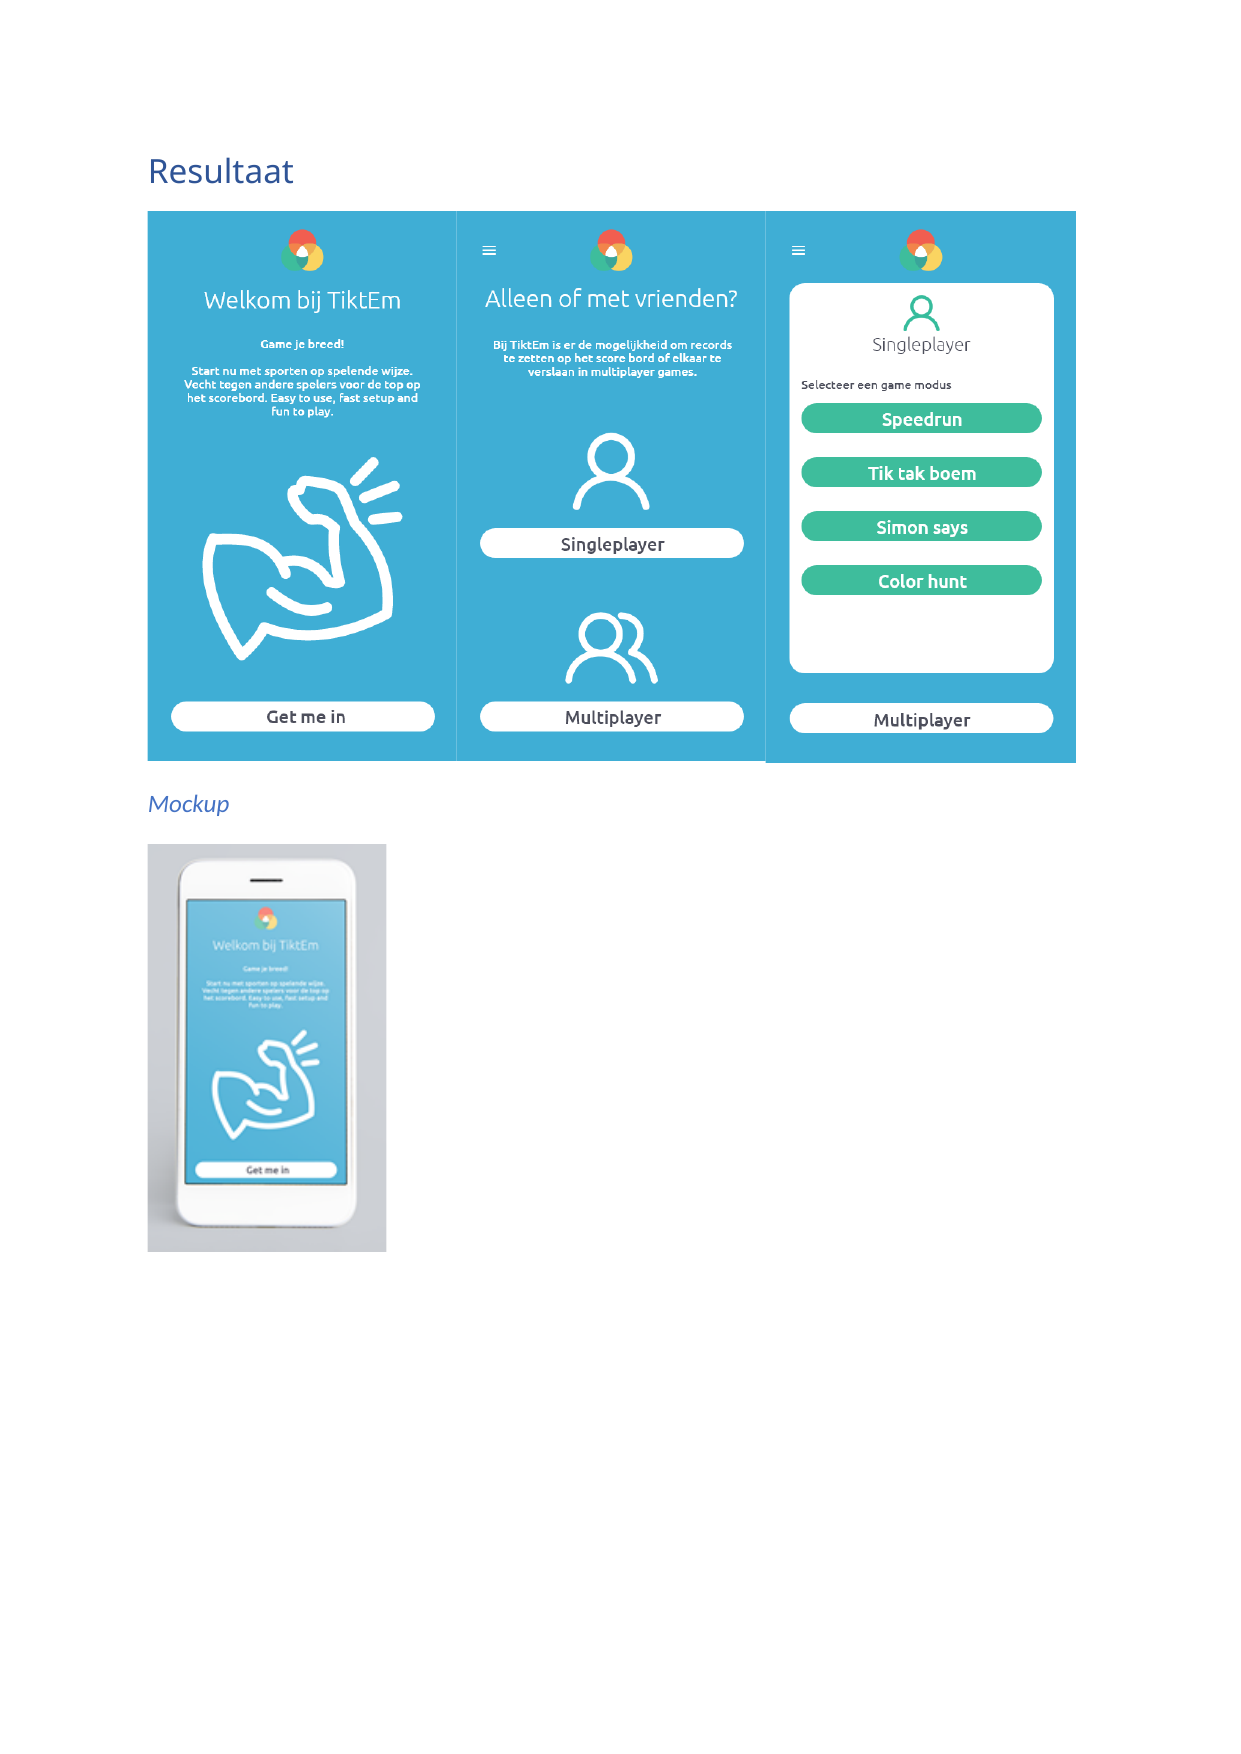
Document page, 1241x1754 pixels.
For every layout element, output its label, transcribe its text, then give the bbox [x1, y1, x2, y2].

text Mockup [148, 788, 1093, 819]
subtitle Resultaat [148, 148, 1093, 193]
